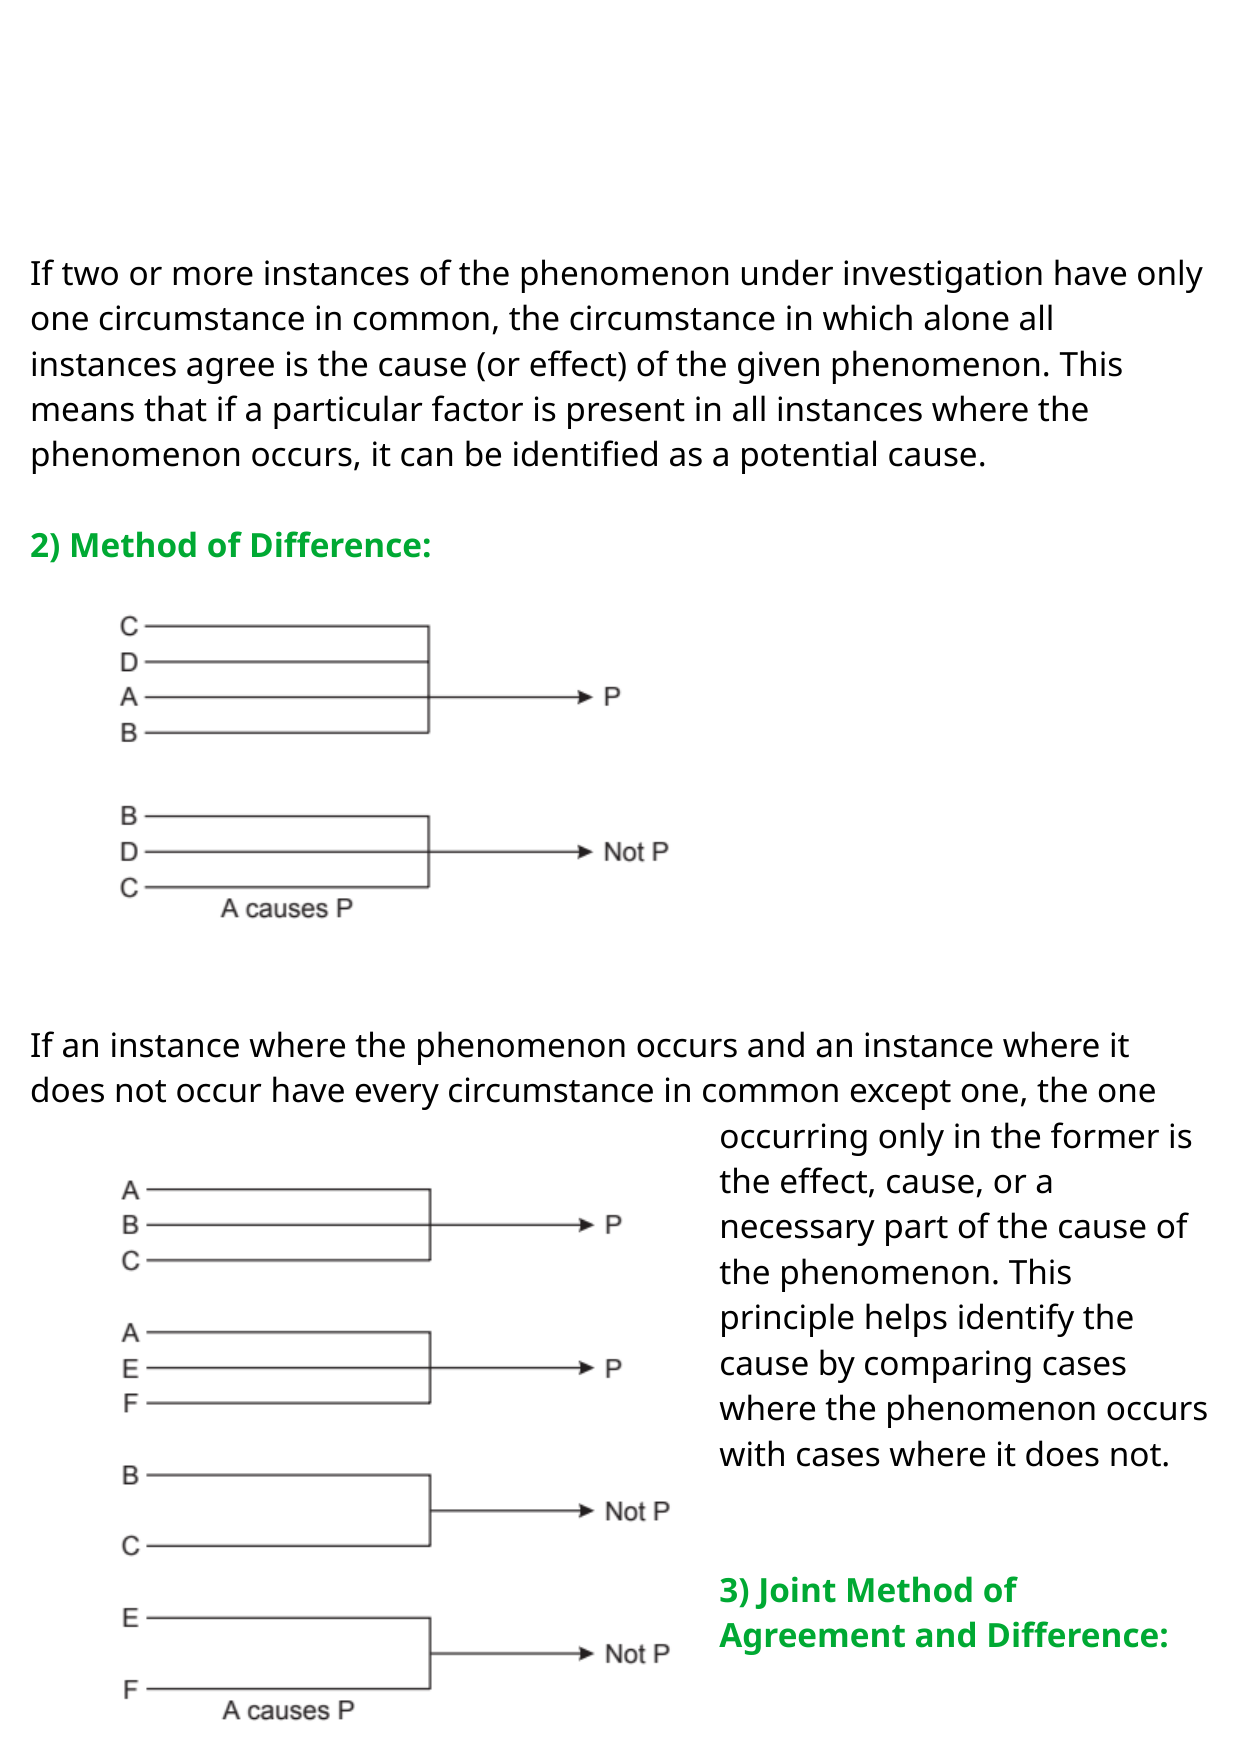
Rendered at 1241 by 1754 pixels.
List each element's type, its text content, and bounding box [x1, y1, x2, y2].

picture [47, 587, 714, 941]
subtitle If an instance where the phenomenon occurs and an instance where it does not occur have every circumstance in common except one, the one occurring only in the former is the effect, cause, or a necessary part of the cause of the phenomenon. This principle helps identify the cause by comparing cases where the phenomenon occurs with cases where it does not. [30, 1022, 1211, 1476]
subtitle If two or more instances of the phenomenon under investigation have only one circumstance in common, the circumstance in which alone all instances agree is the cause (or effect) of the given phenomenon. This means that if a particular factor is present in all instances where the phenomenon occurs, it can be identified as a potential cause. [30, 249, 1211, 477]
subtitle 3) Joint Method of Agreement and Difference: [719, 1567, 1211, 1657]
subtitle 2) Method of Difference: [30, 522, 1211, 567]
subtitle [30, 1567, 48, 1657]
picture [48, 1148, 719, 1754]
